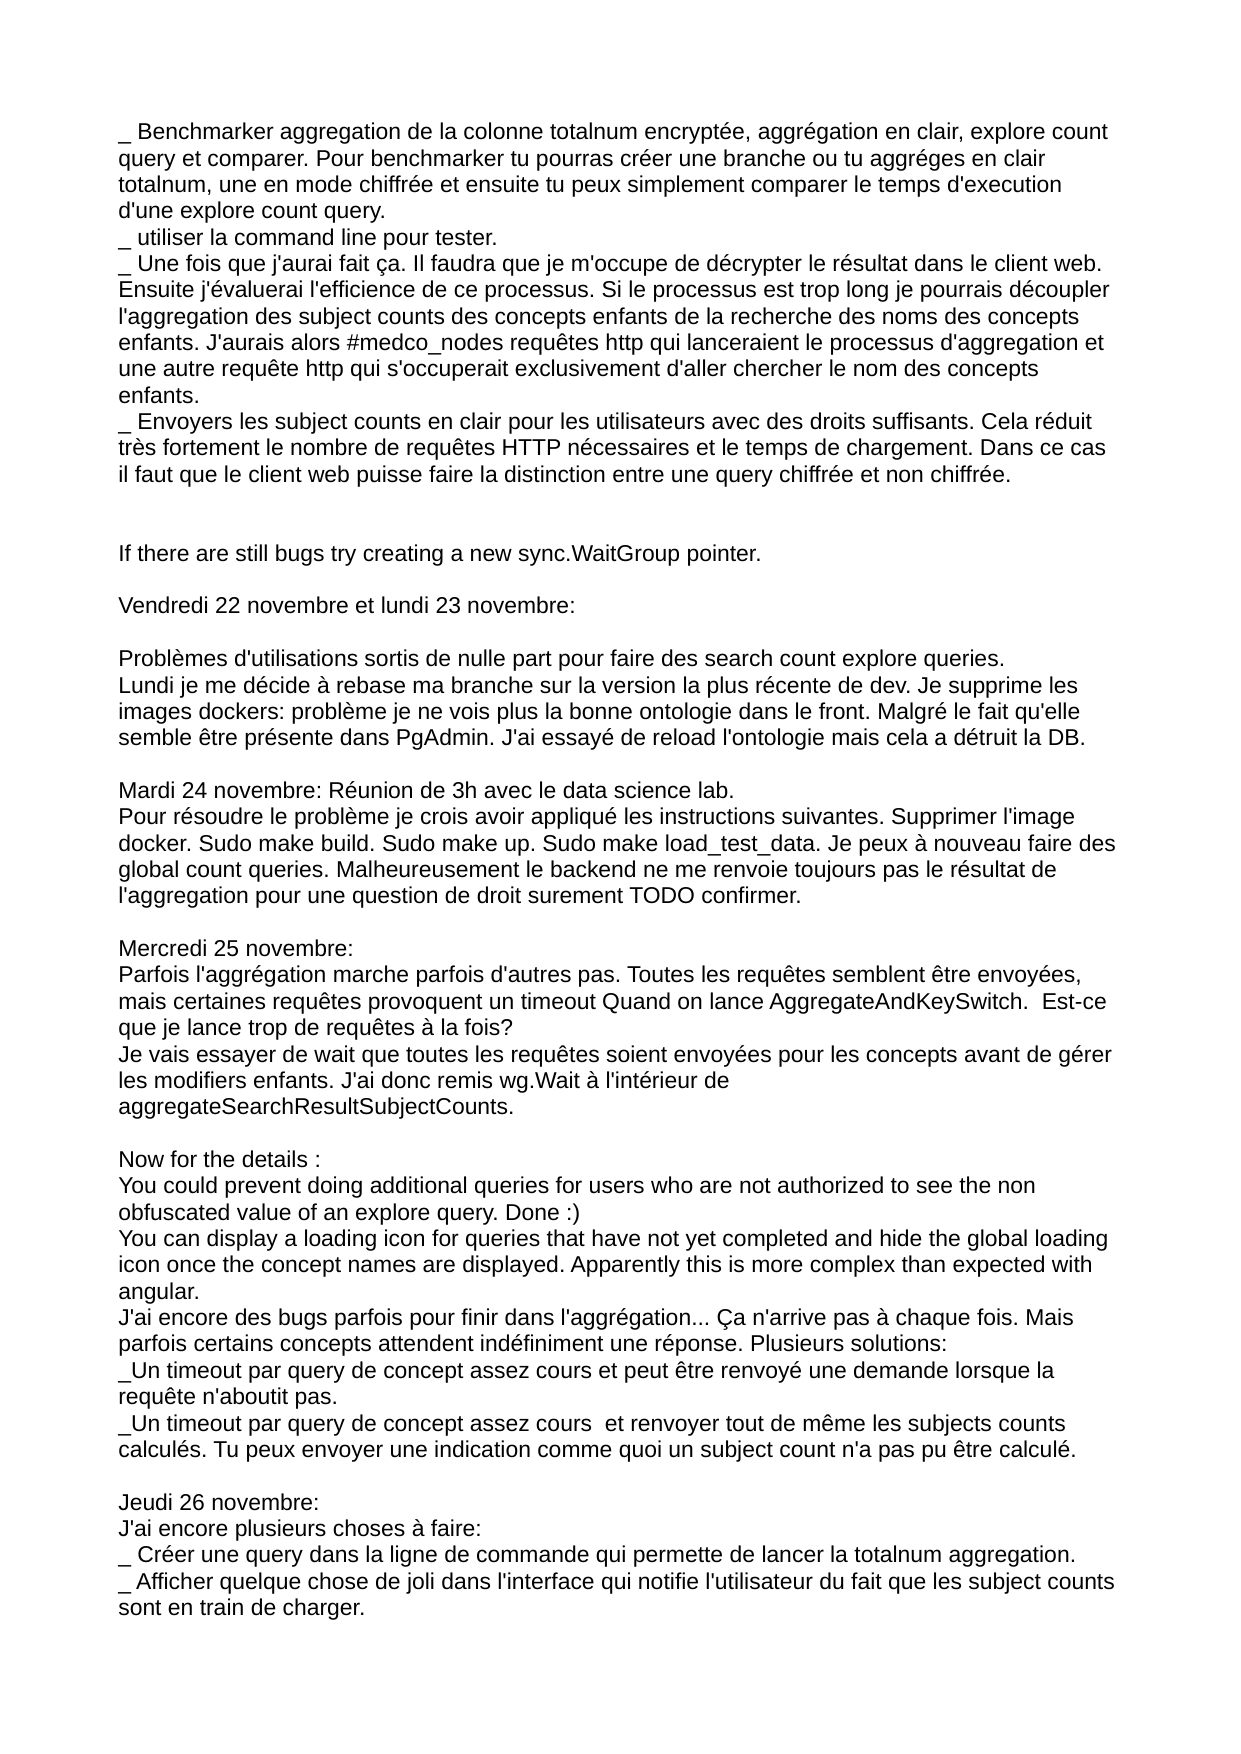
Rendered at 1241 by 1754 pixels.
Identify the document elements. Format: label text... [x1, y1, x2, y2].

text If there are still bugs try creating a new sync.WaitGroup pointer. [118, 540, 1122, 566]
text _ Une fois que j'aurai fait ça. Il faudra que je m'occupe de décrypter le résultat dans le client web. Ensuite j'évaluerai l'efficience de ce processus. Si le processus est trop long je pourrais découpler l'aggregation des subject counts des concepts enfants de la recherche des noms des concepts enfants. J'aurais alors #medco_nodes requêtes http qui lanceraient le processus d'aggregation et une autre requête http qui s'occuperait exclusivement d'aller chercher le nom des concepts enfants. [118, 250, 1122, 408]
text _ Benchmarker aggregation de la colonne totalnum encryptée, aggrégation en clair, explore count query et comparer. Pour benchmarker tu pourras créer une branche ou tu aggréges en clair totalnum, une en mode chiffrée et ensuite tu peux simplement comparer le temps d'execution d'une explore count query. [118, 118, 1122, 223]
text _Un timeout par query de concept assez cours et peut être renvoyé une demande lorsque la requête n'aboutit pas. [118, 1357, 1122, 1409]
text _Un timeout par query de concept assez cours et renvoyer tout de même les subjects counts calculés. Tu peux envoyer une indication comme quoi un subject count n'a pas pu être calculé. [118, 1409, 1122, 1462]
text Mercredi 25 novembre: [118, 935, 1122, 961]
text J'ai encore des bugs parfois pour finir dans l'aggrégation... Ça n'arrive pas à chaque fois. Mais parfois certains concepts attendent indéfiniment une réponse. Plusieurs solutions: [118, 1304, 1122, 1357]
text Je vais essayer de wait que toutes les requêtes soient envoyées pour les concepts avant de gérer les modifiers enfants. J'ai donc remis wg.Wait à l'intérieur de aggregateSearchResultSubjectCounts. [118, 1041, 1122, 1119]
text _ Afficher quelque chose de joli dans l'interface qui notifie l'utilisateur du fait que les subject counts sont en train de charger. [118, 1568, 1122, 1620]
text Vendredi 22 novembre et lundi 23 novembre: [118, 592, 1122, 619]
text You could prevent doing additional queries for users who are not authorized to see the non obfuscated value of an explore query. Done :) [118, 1172, 1122, 1225]
text Pour résoudre le problème je crois avoir appliqué les instructions suivantes. Supprimer l'image docker. Sudo make build. Sudo make up. Sudo make load_test_data. Je peux à nouveau faire des global count queries. Malheureusement le backend ne me renvoie toujours pas le résultat de l'aggregation pour une question de droit surement TODO confirmer. [118, 803, 1122, 909]
text Problèmes d'utilisations sortis de nulle part pour faire des search count explore queries. [118, 645, 1122, 672]
text _ Créer une query dans la ligne de commande qui permette de lancer la totalnum aggregation. [118, 1541, 1122, 1568]
text Mardi 24 novembre: Réunion de 3h avec le data science lab. [118, 777, 1122, 803]
text Lundi je me décide à rebase ma branche sur la version la plus récente de dev. Je supprime les images dockers: problème je ne vois plus la bonne ontologie dans le front. Malgré le fait qu'elle semble être présente dans PgAdmin. J'ai essayé de reload l'ontologie mais cela a détruit la DB. [118, 672, 1122, 751]
text Now for the details : [118, 1146, 1122, 1172]
text J'ai encore plusieurs choses à faire: [118, 1515, 1122, 1541]
text _ Envoyers les subject counts en clair pour les utilisateurs avec des droits suffisants. Cela réduit très fortement le nombre de requêtes HTTP nécessaires et le temps de chargement. Dans ce cas il faut que le client web puisse faire la distinction entre une query chiffrée et non chiffrée. [118, 408, 1122, 487]
text _ utiliser la command line pour tester. [118, 223, 1122, 250]
text Jeudi 26 novembre: [118, 1488, 1122, 1515]
text You can display a loading icon for queries that have not yet completed and hide the global loading icon once the concept names are displayed. Apparently this is more complex than expected with angular. [118, 1225, 1122, 1304]
text Parfois l'aggrégation marche parfois d'autres pas. Toutes les requêtes semblent être envoyées, mais certaines requêtes provoquent un timeout Quand on lance AggregateAndKeySwitch. Est-ce que je lance trop de requêtes à la fois? [118, 961, 1122, 1041]
